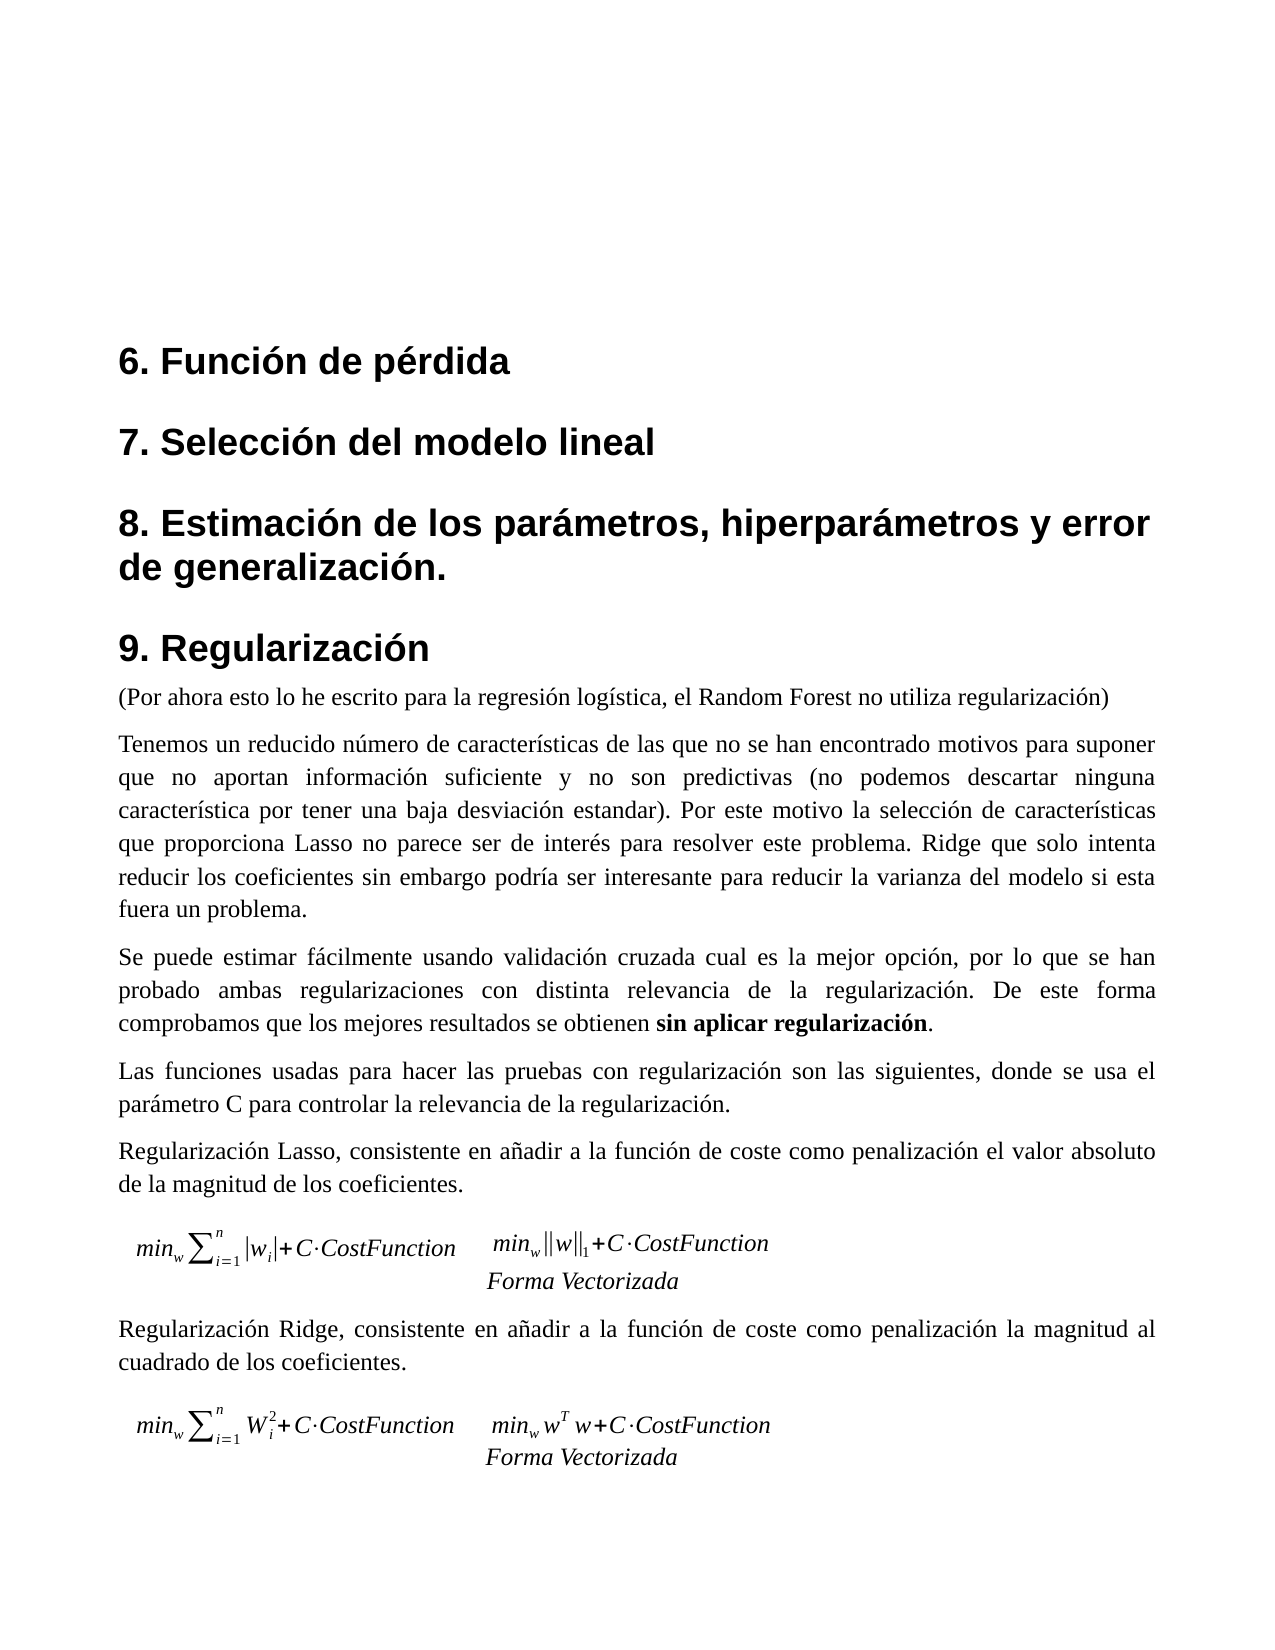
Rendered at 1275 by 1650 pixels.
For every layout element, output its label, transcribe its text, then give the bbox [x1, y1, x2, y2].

text (Por ahora esto lo he escrito para la regresión logística, el Random Forest no utiliza regularización) [118, 682, 1157, 711]
subtitle 6. Función de pérdida [118, 339, 1157, 382]
subtitle 8. Estimación de los parámetros, hiperparámetros y error de generalización. [118, 501, 1157, 588]
text Forma Vectorizada [485, 1407, 774, 1471]
text Se puede estimar fácilmente usando validación cruzada cual es la mejor opción, por lo que se han probado ambas regularizaciones con distinta relevancia de la regularización. De este forma comprobamos que los mejores resultados se obtienen sin aplicar regularización. [118, 942, 1157, 1037]
subtitle 7. Selección del modelo lineal [118, 420, 1157, 463]
subtitle 9. Regularización [118, 626, 1157, 669]
text Tenemos un reducido número de características de las que no se han encontrado motivos para suponer que no aportan información suficiente y no son predictivas (no podemos descartar ninguna característica por tener una baja desviación estandar). Por este motivo la selección de características que proporciona Lasso no parece ser de interés para resolver este problema. Ridge que solo intenta reducir los coeficientes sin embargo podría ser interesante para reducir la varianza del modelo si esta fuera un problema. [118, 729, 1157, 923]
text Regularización Lasso, consistente en añadir a la función de coste como penalización el valor absoluto de la magnitud de los coeficientes. [118, 1136, 1157, 1198]
text Regularización Ridge, consistente en añadir a la función de coste como penalización la magnitud al cuadrado de los coeficientes. [118, 1314, 1157, 1376]
text Las funciones usadas para hacer las pruebas con regularización son las siguientes, donde se usa el parámetro C para controlar la relevancia de la regularización. [118, 1056, 1157, 1118]
text Forma Vectorizada [487, 1229, 775, 1295]
